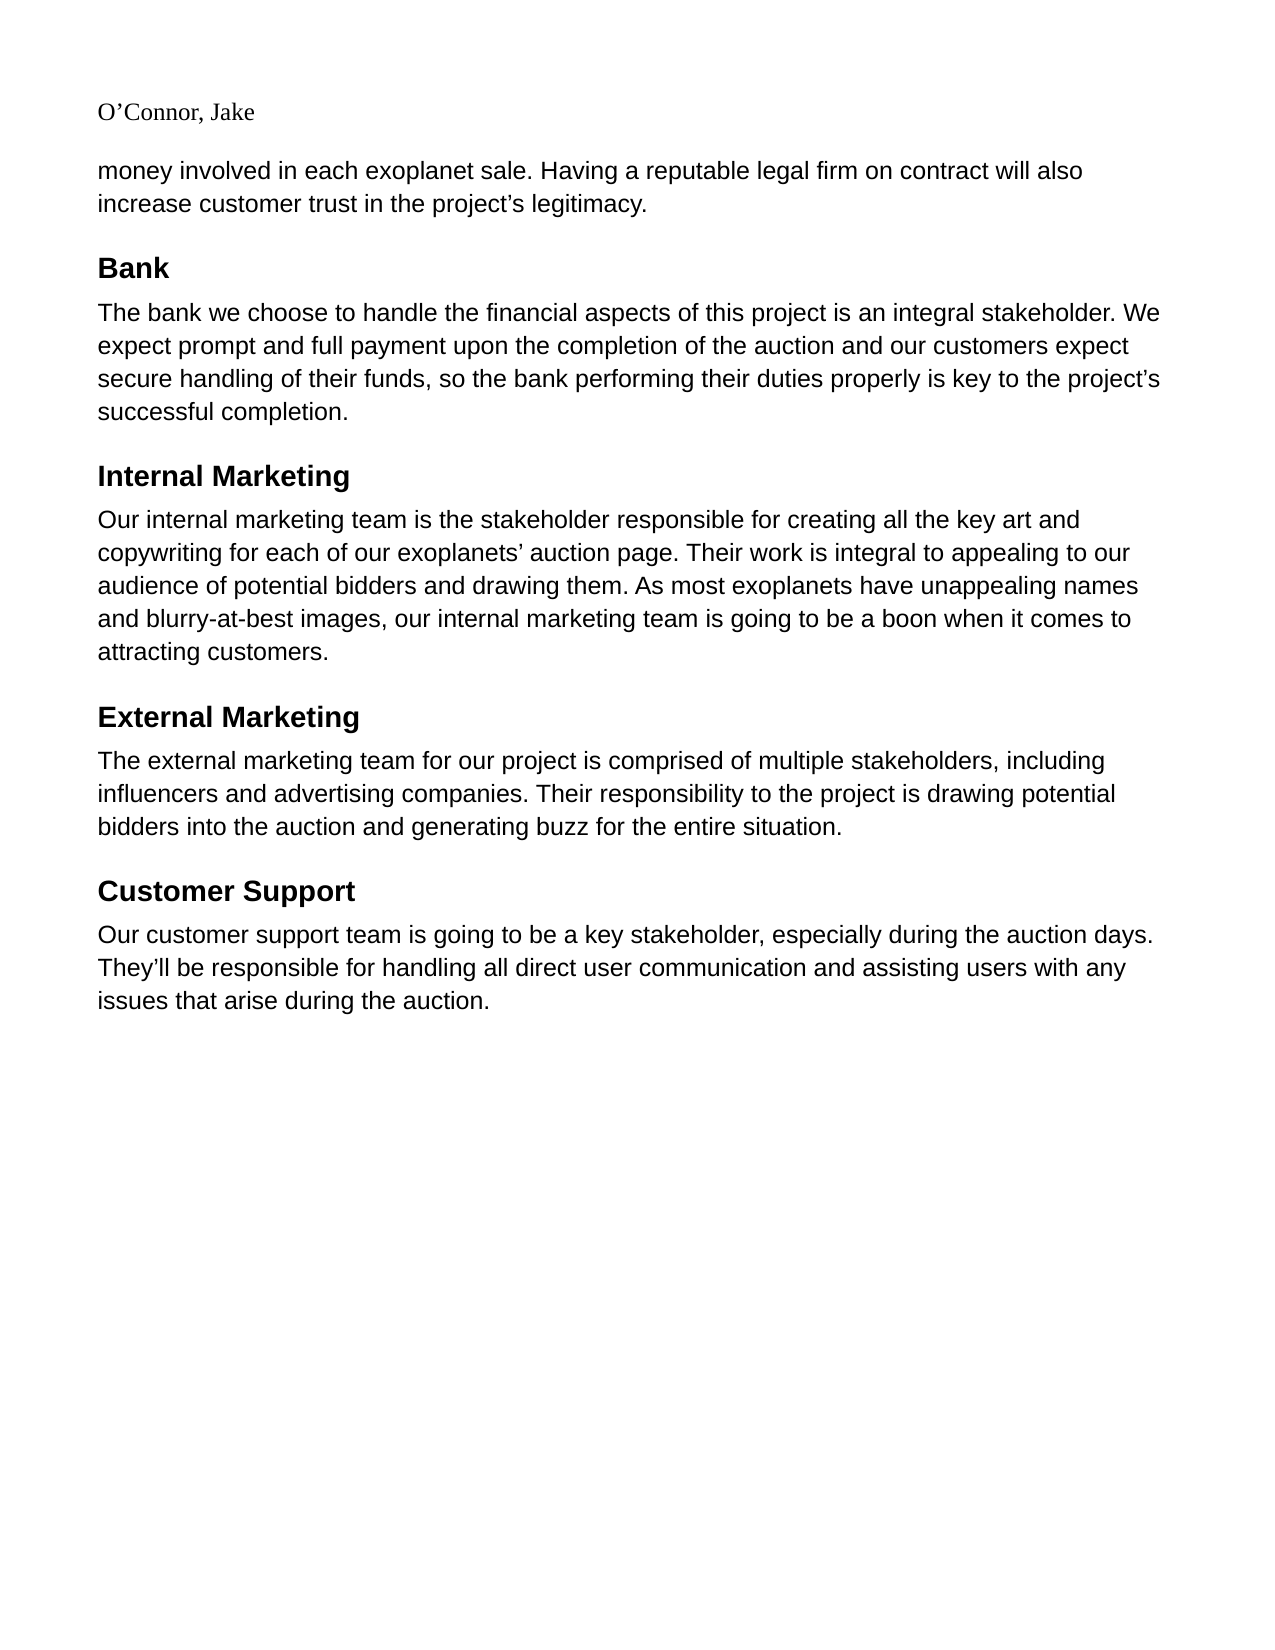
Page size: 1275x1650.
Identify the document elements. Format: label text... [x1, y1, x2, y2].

text The bank we choose to handle the financial aspects of this project is an integral stakeholder. We expect prompt and full payment upon the completion of the auction and our customers expect secure handling of their funds, so the bank performing their duties properly is key to the project’s successful completion. [97, 298, 1177, 426]
subtitle External Marketing [97, 699, 1177, 733]
subtitle Bank [97, 251, 1177, 285]
subtitle Customer Support [97, 874, 1177, 908]
text money involved in each exoplanet sale. Having a reputable legal firm on contract will also increase customer trust in the project’s legitimacy. [97, 156, 1177, 218]
text Our internal marketing team is the stakeholder responsible for creating all the key art and copywriting for each of our exoplanets’ auction page. Their work is integral to appealing to our audience of potential bidders and drawing them. As most exoplanets have unappealing names and blurry-at-best images, our internal marketing team is going to be a boon when it comes to attracting customers. [97, 505, 1177, 666]
subtitle Internal Marketing [97, 459, 1177, 493]
text The external marketing team for our project is comprised of multiple stakeholders, including influencers and advertising companies. Their responsibility to the project is drawing potential bidders into the auction and generating buzz for the entire situation. [97, 746, 1177, 841]
text Our customer support team is going to be a key stakeholder, especially during the auction days. They’ll be responsible for handling all direct user communication and assisting users with any issues that arise during the auction. [97, 920, 1177, 1015]
